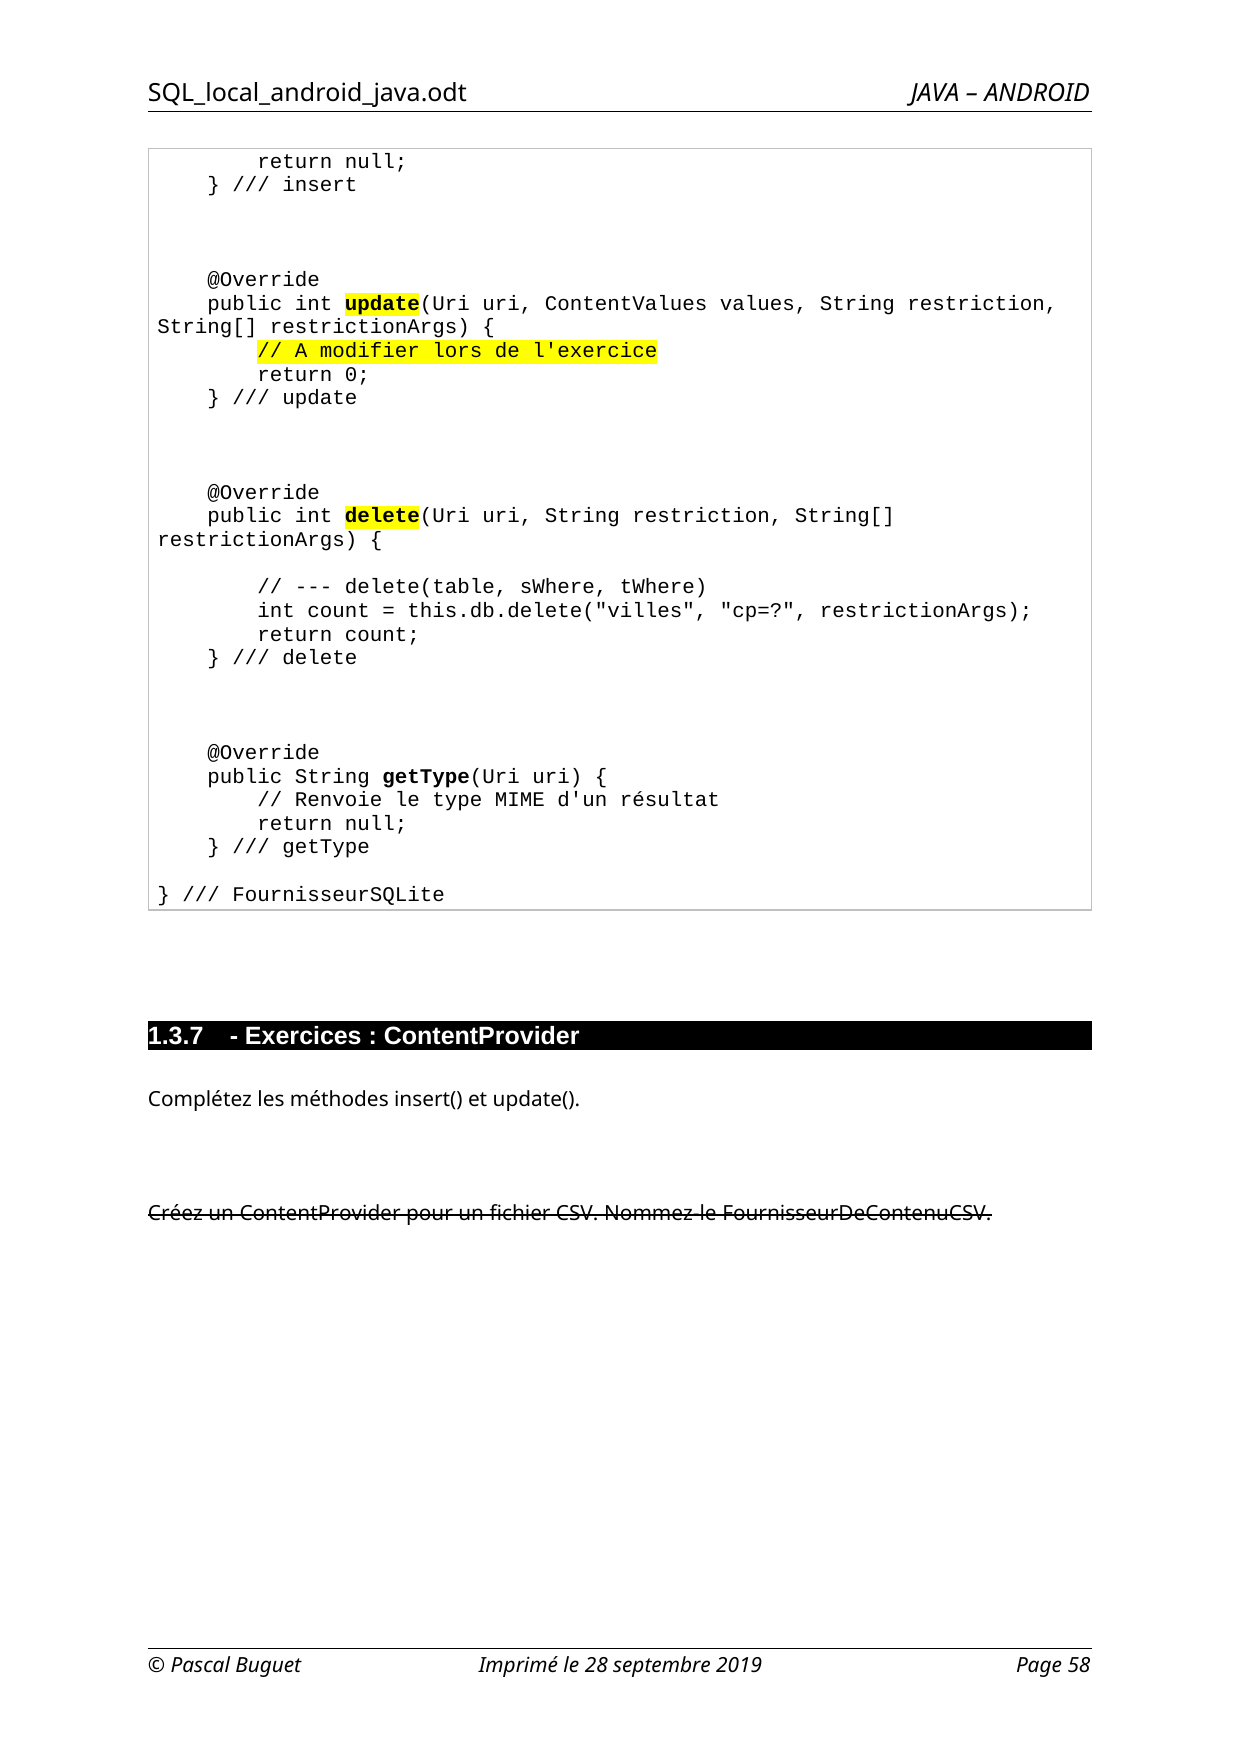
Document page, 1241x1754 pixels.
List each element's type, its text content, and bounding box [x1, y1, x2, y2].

text } /// update [149, 384, 1091, 408]
text return 0; [149, 361, 1091, 384]
text } /// getType [149, 833, 1091, 857]
text return count; [149, 621, 1091, 644]
text @Override [149, 479, 1091, 502]
text return null; [149, 810, 1091, 833]
text public String getType(Uri uri) { [149, 762, 1091, 786]
text return null; [149, 149, 1091, 171]
text public int delete(Uri uri, String restriction, String[] restrictionArgs) { [149, 502, 1091, 550]
text Créez un ContentProvider pour un fichier CSV. Nommez-le FournisseurDeContenuCSV. [148, 1198, 1092, 1227]
text } /// delete [149, 644, 1091, 668]
text } /// insert [149, 171, 1091, 195]
text Complétez les méthodes insert() et update(). [148, 1084, 1092, 1113]
text } /// FournisseurSQLite [149, 881, 1091, 909]
text @Override [149, 739, 1091, 762]
text int count = this.db.delete("villes", "cp=?", restrictionArgs); [149, 597, 1091, 621]
text // Renvoie le type MIME d'un résultat [149, 786, 1091, 810]
text public int update(Uri uri, ContentValues values, String restriction, String[] restrictionArgs) { [149, 289, 1091, 337]
text // --- delete(table, sWhere, tWhere) [149, 573, 1091, 597]
subtitle - Exercices : ContentProvider [148, 1021, 1092, 1050]
text // A modifier lors de l'exercice [149, 337, 1091, 361]
text @Override [149, 266, 1091, 289]
